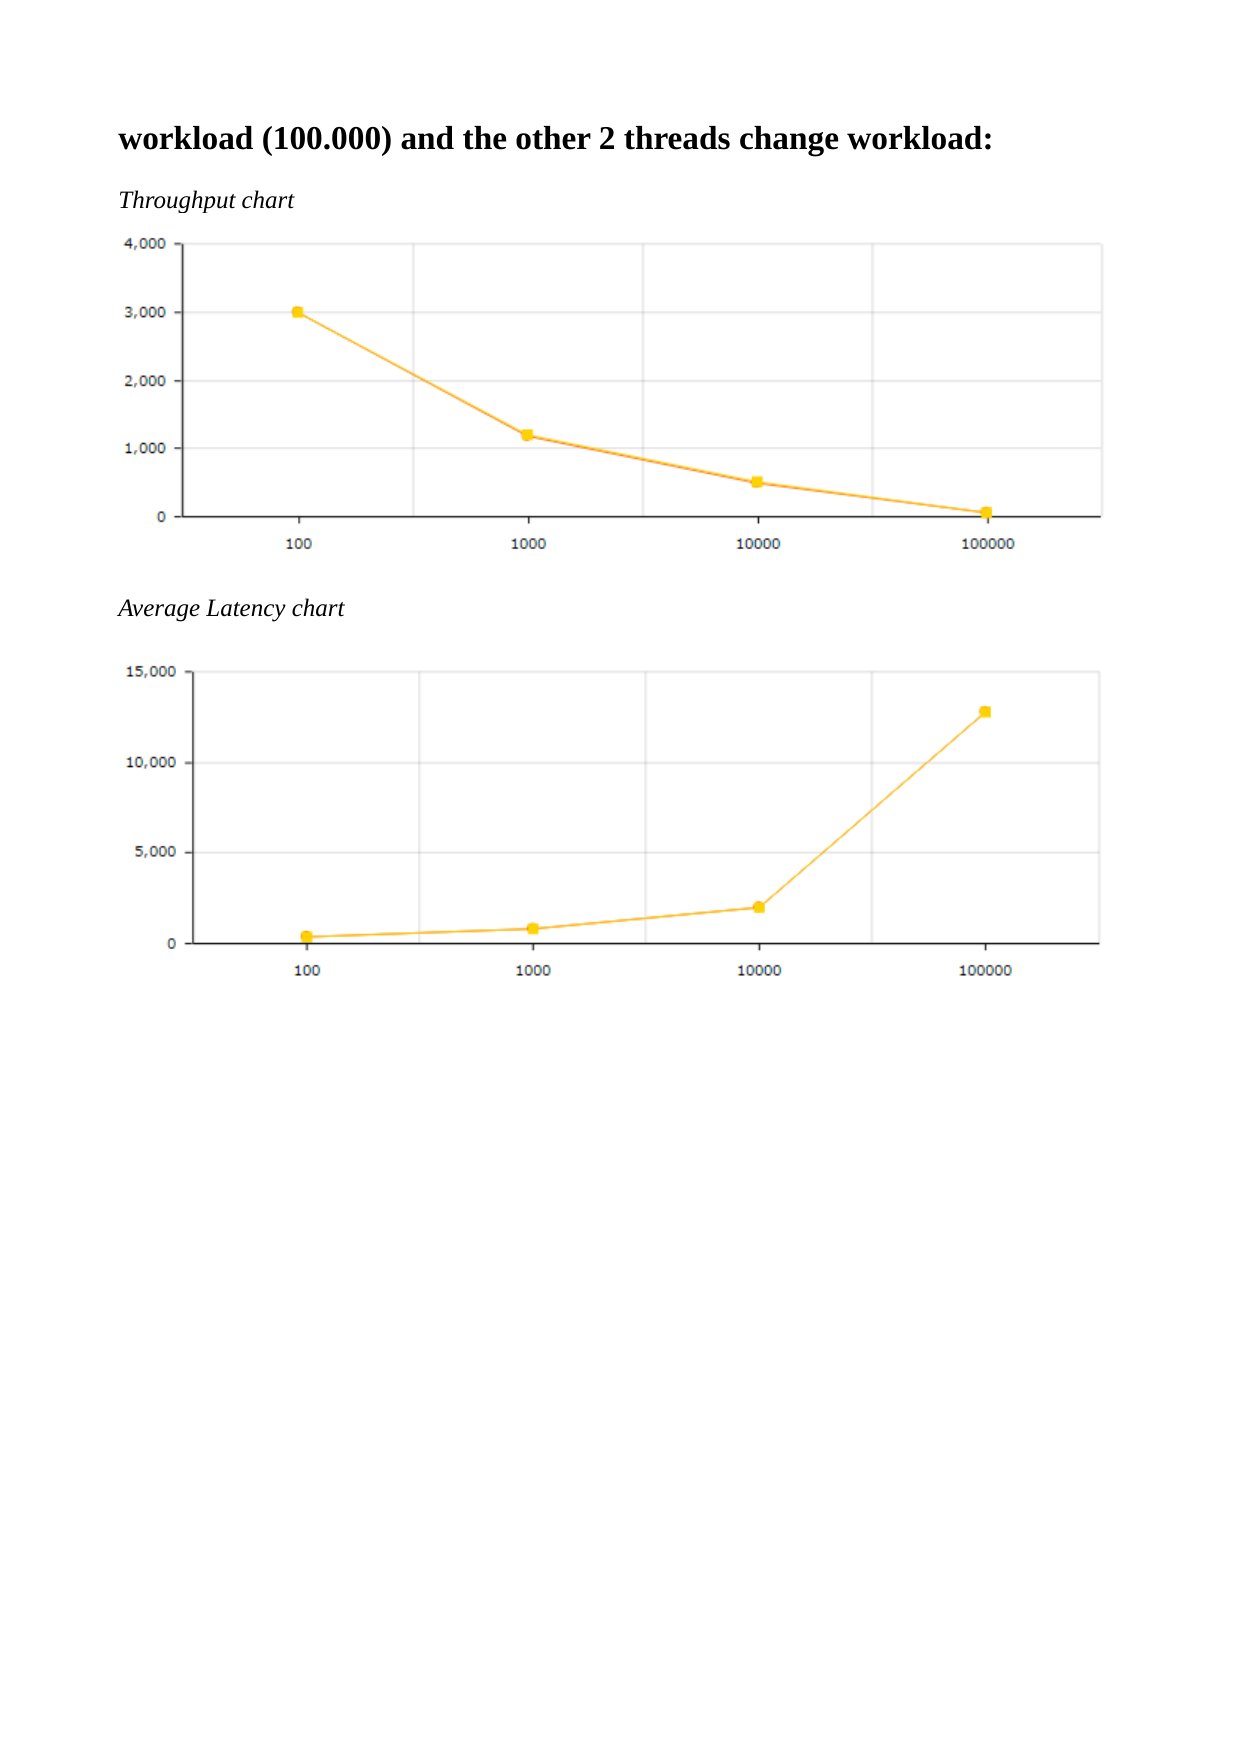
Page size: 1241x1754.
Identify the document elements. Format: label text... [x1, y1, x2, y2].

text workload (100.000) and the other 2 threads change workload: [118, 118, 1122, 156]
text Throughput chart [118, 185, 1122, 213]
text Average Latency chart [118, 593, 1122, 621]
